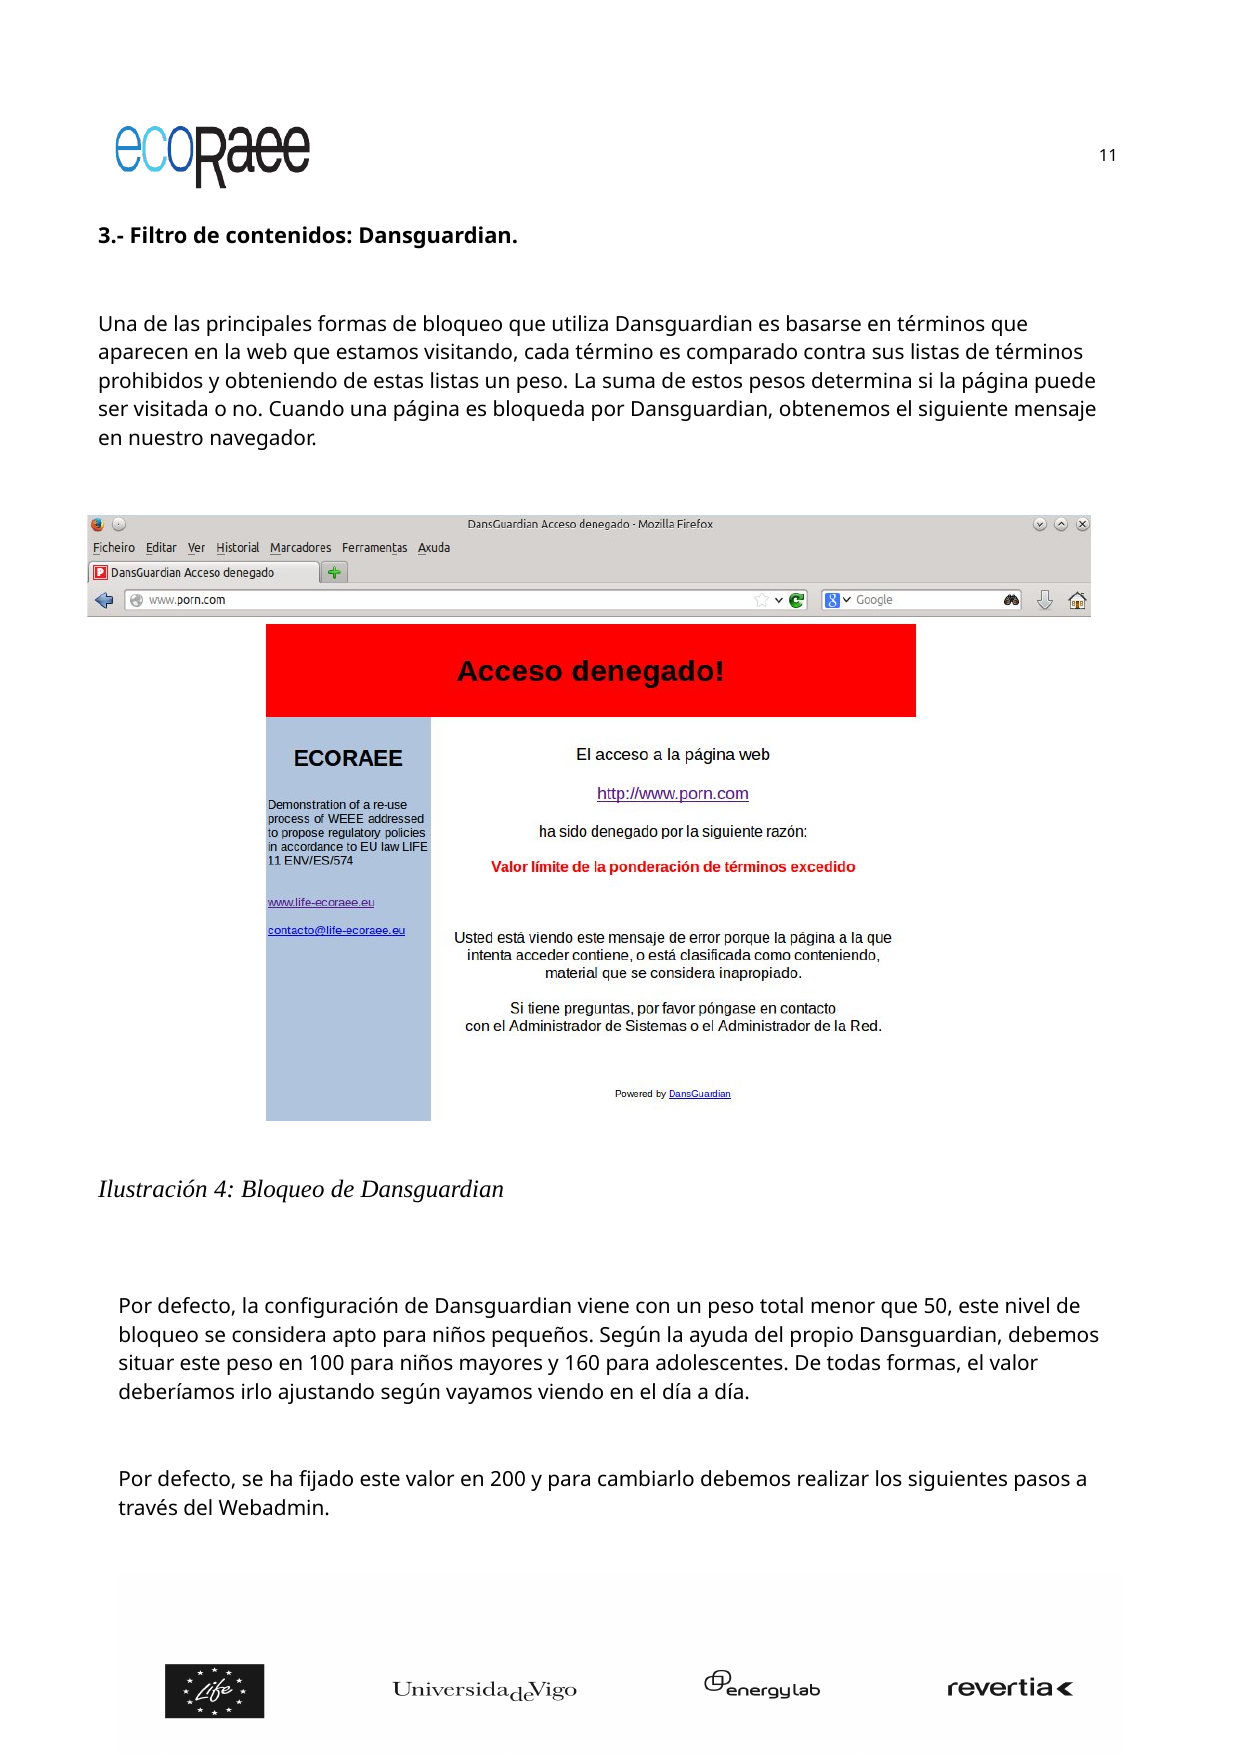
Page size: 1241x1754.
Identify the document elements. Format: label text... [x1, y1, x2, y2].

text 3.- Filtro de contenidos: Dansguardian. [98, 220, 1102, 250]
text Por defecto, se ha fijado este valor en 200 y para cambiarlo debemos realizar los siguientes pasos a través del Webadmin. [118, 1464, 1122, 1521]
picture [117, 1574, 1122, 1754]
text Una de las principales formas de bloqueo que utiliza Dansguardian es basarse en términos que aparecen en la web que estamos visitando, cada término es comparado contra sus listas de términos prohibidos y obteniendo de estas listas un peso. La suma de estos pesos determina si la página puede ser visitada o no. Cuando una página es bloqueda por Dansguardian, obtenemos el siguiente mensaje en nuestro navegador. [98, 309, 1102, 451]
picture [87, 515, 1091, 1121]
picture [114, 124, 311, 190]
text Por defecto, la configuración de Dansguardian viene con un peso total menor que 50, este nivel de bloqueo se considera apto para niños pequeños. Según la ayuda del propio Dansguardian, debemos situar este peso en 100 para niños mayores y 160 para adolescentes. De todas formas, el valor deberíamos irlo ajustando según vayamos viendo en el día a día. [118, 1291, 1122, 1405]
text Ilustración 4: Bloqueo de Dansguardian [98, 1174, 1102, 1203]
